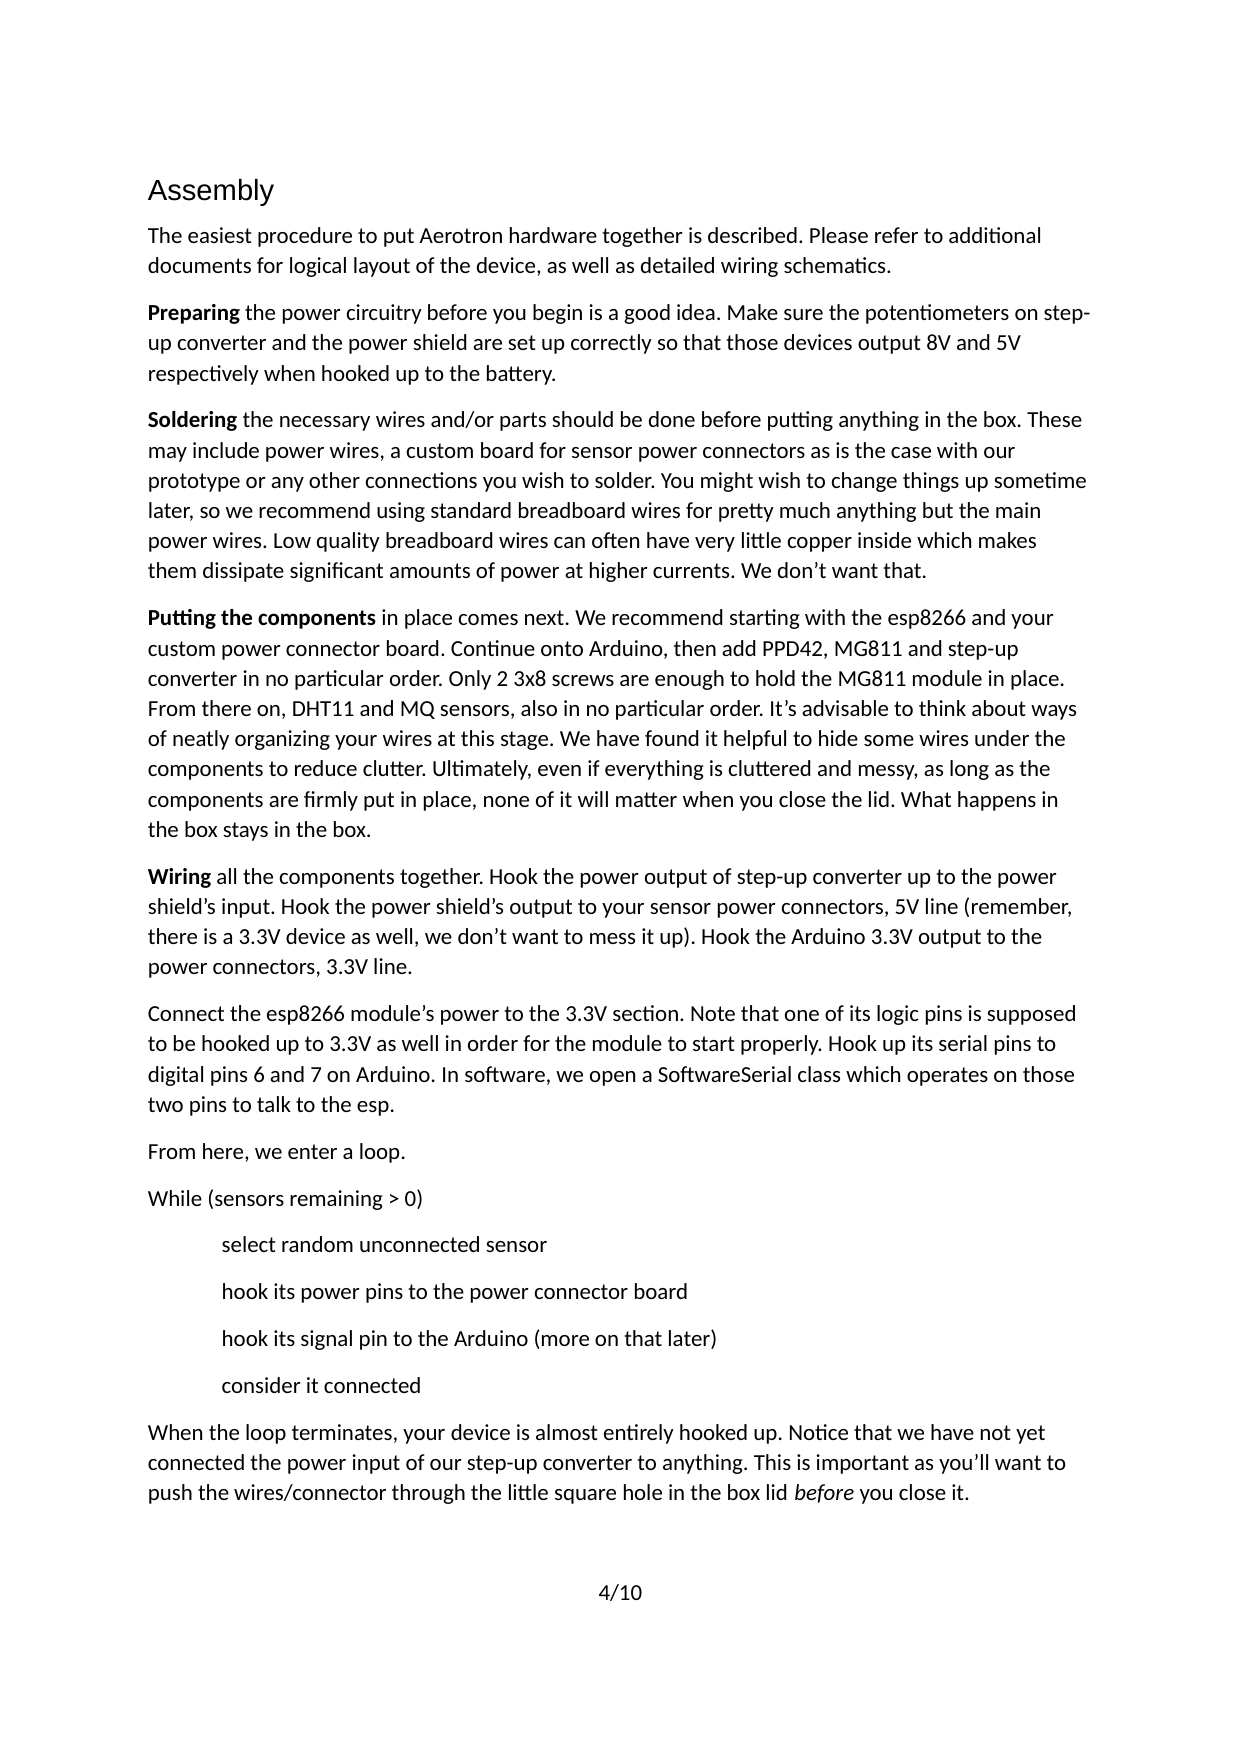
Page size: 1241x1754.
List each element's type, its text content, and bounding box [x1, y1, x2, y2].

text The easiest procedure to put Aerotron hardware together is described. Please refer to additional documents for logical layout of the device, as well as detailed wiring schematics. [148, 221, 1093, 279]
text hook its power pins to the power connector board [148, 1277, 1093, 1306]
text hook its signal pin to the Arduino (more on that later) [148, 1324, 1093, 1352]
subtitle Assembly [148, 173, 1093, 206]
text Putting the components in place comes next. We recommend starting with the esp8266 and your custom power connector board. Continue onto Arduino, then add PPD42, MG811 and step-up converter in no particular order. Only 2 3x8 screws are enough to hold the MG811 module in place. From there on, DHT11 and MQ sensors, also in no particular order. It’s advisable to think about ways of neatly organizing your wires at this stage. We have found it helpful to hide some wires under the components to reduce clutter. Ultimately, even if everything is cluttered and messy, as long as the components are firmly put in place, none of it will matter when you close the lid. What happens in the box stays in the box. [148, 603, 1093, 843]
text consider it connected [148, 1371, 1093, 1399]
text select random unconnected sensor [148, 1231, 1093, 1259]
text While (sensors remaining > 0) [148, 1184, 1093, 1212]
text Wiring all the components together. Hook the power output of step-up converter up to the power shield’s input. Hook the power shield’s output to your sensor power connectors, 5V line (remember, there is a 3.3V device as well, we don’t want to mess it up). Hook the Arduino 3.3V output to the power connectors, 3.3V line. [148, 862, 1093, 981]
text Soldering the necessary wires and/or parts should be done before putting anything in the box. These may include power wires, a custom board for sensor power connectors as is the case with our prototype or any other connections you wish to solder. You might wish to change things up sometime later, so we recommend using standard breadboard wires for pretty much anything but the main power wires. Low quality breadboard wires can often have very little copper inside which makes them dissipate significant amounts of power at higher currents. We don’t want that. [148, 406, 1093, 585]
text When the loop terminates, your device is almost entirely hooked up. Notice that we have not yet connected the power input of our step-up converter to anything. This is important as you’ll want to push the wires/connector through the little square hole in the box lid before you close it. [148, 1418, 1093, 1507]
text From here, we enter a loop. [148, 1137, 1093, 1165]
text Connect the esp8266 module’s power to the 3.3V section. Note that one of its logic pins is supposed to be hooked up to 3.3V as well in order for the module to start properly. Hook up its serial pins to digital pins 6 and 7 on Arduino. In software, we open a SoftwareSerial class which operates on those two pins to talk to the esp. [148, 999, 1093, 1118]
text Preparing the power circuitry before you begin is a good idea. Make sure the potentiometers on step-up converter and the power shield are set up correctly so that those devices output 8V and 5V respectively when hooked up to the battery. [148, 298, 1093, 387]
